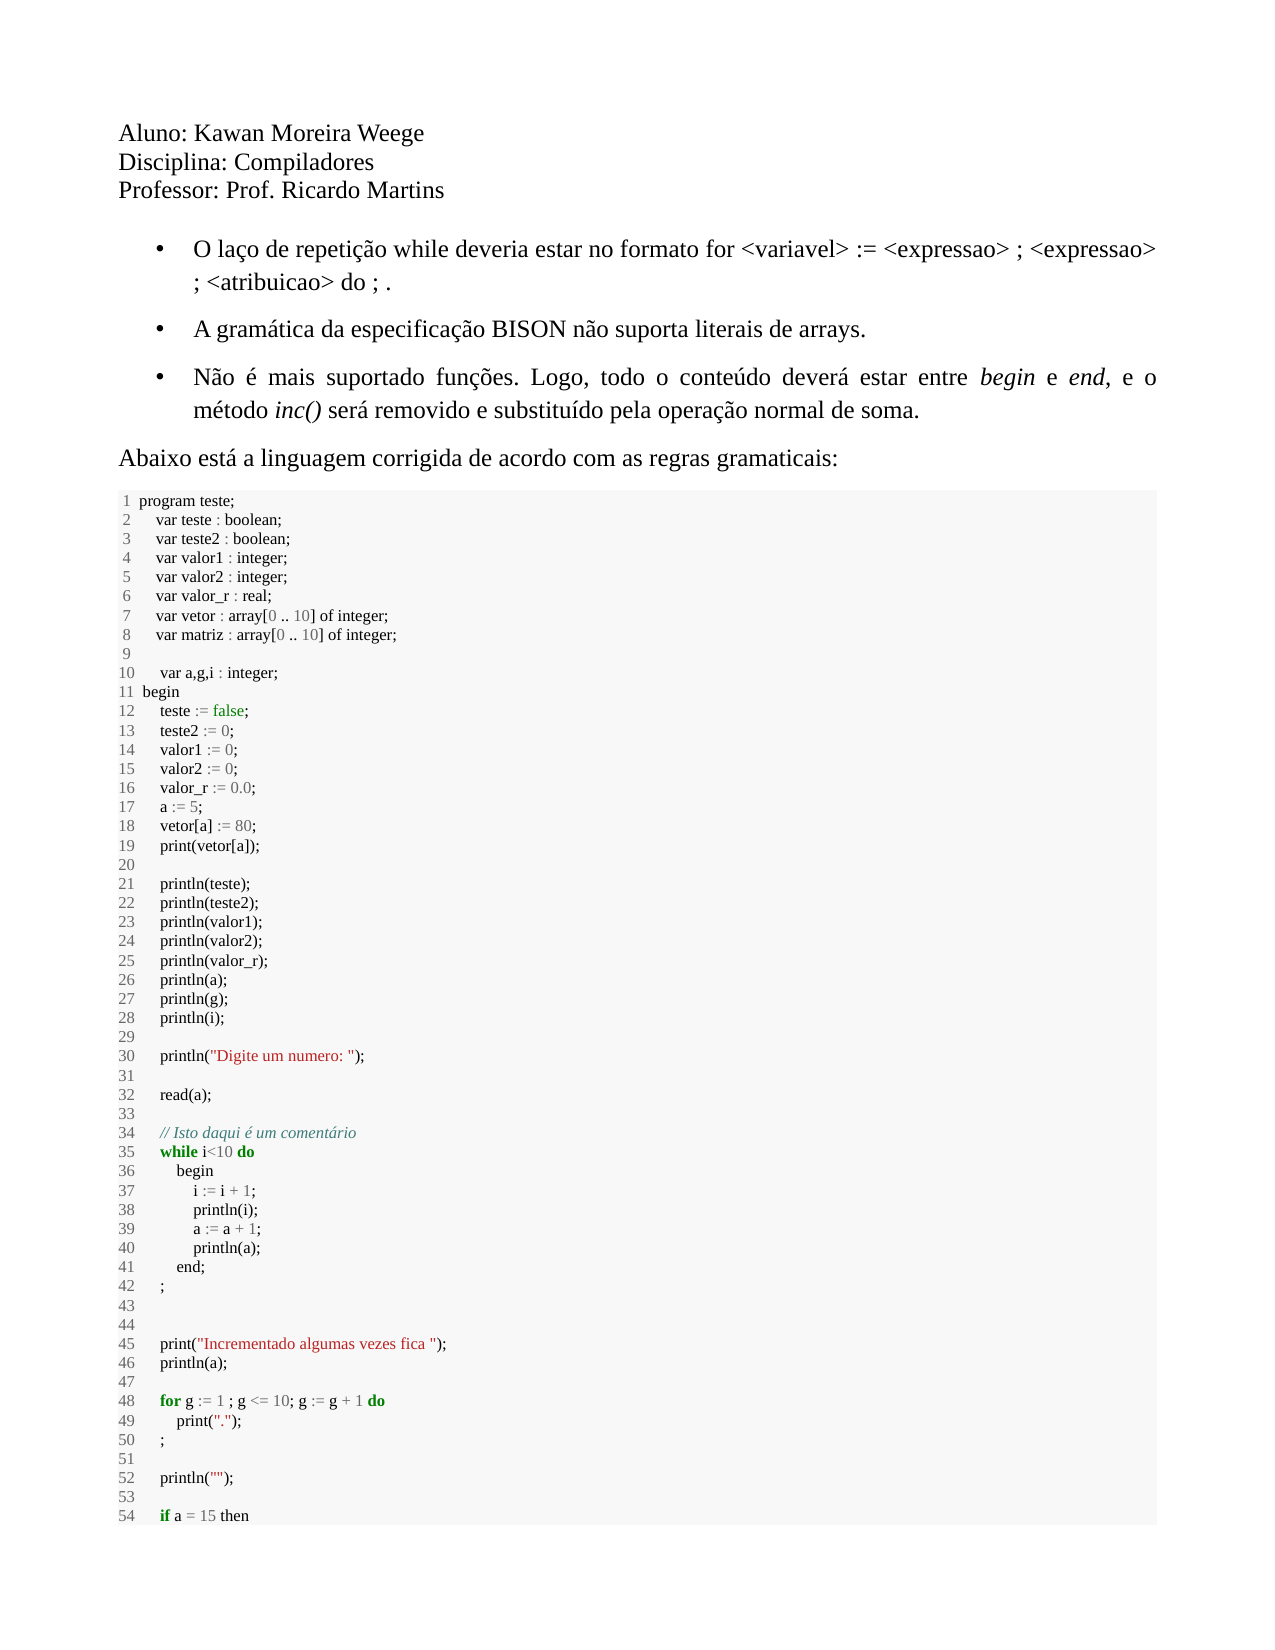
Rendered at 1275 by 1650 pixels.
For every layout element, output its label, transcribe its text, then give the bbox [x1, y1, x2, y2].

text 50 ; [118, 1429, 1157, 1449]
text 24 println(valor2); [118, 931, 1157, 950]
text 3 var teste2 : boolean; [118, 529, 1157, 548]
text 9 [118, 644, 1157, 663]
text 25 println(valor_r); [118, 950, 1157, 969]
text 43 [118, 1295, 1157, 1314]
text 31 [118, 1065, 1157, 1084]
text 51 [118, 1449, 1157, 1468]
text 40 println(a); [118, 1238, 1157, 1257]
text 13 teste2 := 0; [118, 720, 1157, 739]
text Abaixo está a linguagem corrigida de acordo com as regras gramaticais: [118, 443, 1157, 471]
list O laço de repetição while deveria estar no formato for <variavel> := <expressao> ; <expressao> ; <atribuicao> do ; . [156, 234, 1157, 296]
text 48 for g := 1 ; g <= 10; g := g + 1 do [118, 1391, 1157, 1410]
text 10 var a,g,i : integer; [118, 663, 1157, 682]
text 2 var teste : boolean; [118, 509, 1157, 529]
text 8 var matriz : array[0 .. 10] of integer; [118, 624, 1157, 644]
text 7 var vetor : array[0 .. 10] of integer; [118, 605, 1157, 624]
text 16 valor_r := 0.0; [118, 778, 1157, 797]
text 35 while i<10 do [118, 1142, 1157, 1161]
text 30 println("Digite um numero: "); [118, 1046, 1157, 1065]
text 14 valor1 := 0; [118, 739, 1157, 759]
text 41 end; [118, 1257, 1157, 1276]
text 42 ; [118, 1276, 1157, 1295]
text 36 begin [118, 1161, 1157, 1180]
text 32 read(a); [118, 1084, 1157, 1104]
list Não é mais suportado funções. Logo, todo o conteúdo deverá estar entre begin e end, e o método inc() será removido e substituído pela operação normal de soma. [156, 362, 1157, 424]
text 46 println(a); [118, 1353, 1157, 1372]
text 1 program teste; [118, 490, 1157, 509]
text 22 println(teste2); [118, 893, 1157, 912]
text 5 var valor2 : integer; [118, 567, 1157, 586]
text 49 print("."); [118, 1410, 1157, 1429]
text 4 var valor1 : integer; [118, 548, 1157, 567]
text 29 [118, 1027, 1157, 1046]
text 38 println(i); [118, 1199, 1157, 1219]
text 33 [118, 1104, 1157, 1123]
text 52 println(""); [118, 1468, 1157, 1487]
text 21 println(teste); [118, 874, 1157, 893]
text 12 teste := false; [118, 701, 1157, 720]
text 39 a := a + 1; [118, 1219, 1157, 1238]
text 44 [118, 1314, 1157, 1334]
text 23 println(valor1); [118, 912, 1157, 931]
text 18 vetor[a] := 80; [118, 816, 1157, 835]
text 34 // Isto daqui é um comentário [118, 1123, 1157, 1142]
text 37 i := i + 1; [118, 1180, 1157, 1199]
text 17 a := 5; [118, 797, 1157, 816]
text 6 var valor_r : real; [118, 586, 1157, 605]
text 15 valor2 := 0; [118, 759, 1157, 778]
text 20 [118, 854, 1157, 874]
text 45 print("Incrementado algumas vezes fica "); [118, 1334, 1157, 1353]
list A gramática da especificação BISON não suporta literais de arrays. [156, 314, 1157, 343]
text 27 println(g); [118, 989, 1157, 1008]
text 28 println(i); [118, 1008, 1157, 1027]
text 53 [118, 1487, 1157, 1506]
text 54 if a = 15 then [118, 1506, 1157, 1525]
text 26 println(a); [118, 969, 1157, 989]
text 19 print(vetor[a]); [118, 835, 1157, 854]
text 47 [118, 1372, 1157, 1391]
text 11 begin [118, 682, 1157, 701]
